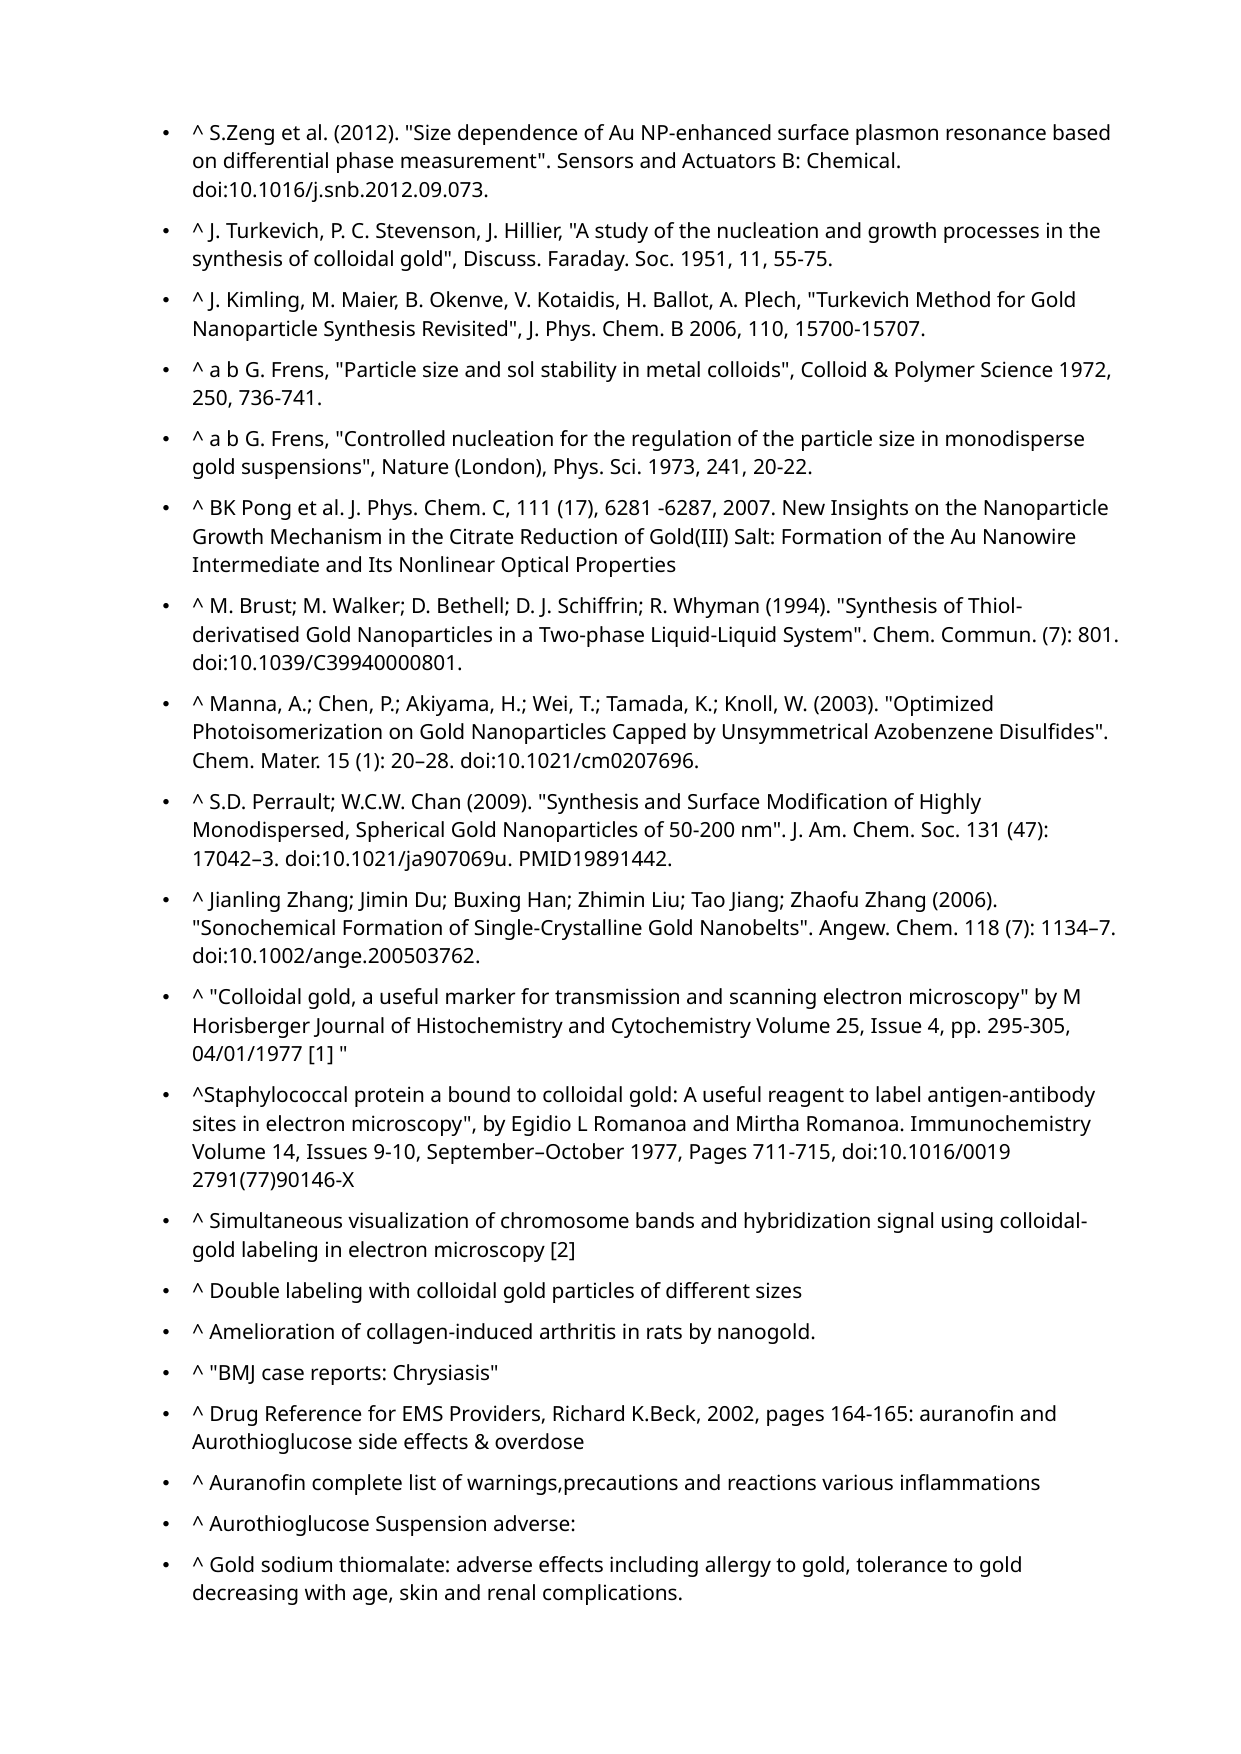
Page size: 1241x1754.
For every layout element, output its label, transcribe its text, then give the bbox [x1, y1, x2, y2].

list ^ Simultaneous visualization of chromosome bands and hybridization signal using colloidal-gold labeling in electron microscopy [2] [162, 1207, 1122, 1263]
list ^ Manna, A.; Chen, P.; Akiyama, H.; Wei, T.; Tamada, K.; Knoll, W. (2003). "Optimized Photoisomerization on Gold Nanoparticles Capped by Unsymmetrical Azobenzene Disulfides". Chem. Mater. 15 (1): 20–28. doi:10.1021/cm0207696. [162, 689, 1122, 774]
list ^ Drug Reference for EMS Providers, Richard K.Beck, 2002, pages 164-165: auranofin and Aurothioglucose side effects & overdose [162, 1399, 1122, 1456]
list ^ S.Zeng et al. (2012). "Size dependence of Au NP-enhanced surface plasmon resonance based on differential phase measurement". Sensors and Actuators B: Chemical. doi:10.1016/j.snb.2012.09.073. [162, 118, 1122, 203]
list ^ a b G. Frens, "Controlled nucleation for the regulation of the particle size in monodisperse gold suspensions", Nature (London), Phys. Sci. 1973, 241, 20-22. [162, 424, 1122, 481]
list ^ Gold sodium thiomalate: adverse effects including allergy to gold, tolerance to gold decreasing with age, skin and renal complications. [162, 1550, 1122, 1607]
list ^ Aurothioglucose Suspension adverse: [162, 1509, 1122, 1537]
list ^ Double labeling with colloidal gold particles of different sizes [162, 1276, 1122, 1304]
list ^ J. Kimling, M. Maier, B. Okenve, V. Kotaidis, H. Ballot, A. Plech, "Turkevich Method for Gold Nanoparticle Synthesis Revisited", J. Phys. Chem. B 2006, 110, 15700-15707. [162, 285, 1122, 342]
list ^ S.D. Perrault; W.C.W. Chan (2009). "Synthesis and Surface Modification of Highly Monodispersed, Spherical Gold Nanoparticles of 50-200 nm". J. Am. Chem. Soc. 131 (47): 17042–3. doi:10.1021/ja907069u. PMID19891442. [162, 787, 1122, 872]
list ^ "Colloidal gold, a useful marker for transmission and scanning electron microscopy" by M Horisberger Journal of Histochemistry and Cytochemistry Volume 25, Issue 4, pp. 295-305, 04/01/1977 [1] " [162, 982, 1122, 1068]
list ^ Amelioration of collagen-induced arthritis in rats by nanogold. [162, 1317, 1122, 1345]
list ^ a b G. Frens, "Particle size and sol stability in metal colloids", Colloid & Polymer Science 1972, 250, 736-741. [162, 355, 1122, 412]
list ^ J. Turkevich, P. C. Stevenson, J. Hillier, "A study of the nucleation and growth processes in the synthesis of colloidal gold", Discuss. Faraday. Soc. 1951, 11, 55-75. [162, 216, 1122, 273]
list ^ Jianling Zhang; Jimin Du; Buxing Han; Zhimin Liu; Tao Jiang; Zhaofu Zhang (2006). "Sonochemical Formation of Single-Crystalline Gold Nanobelts". Angew. Chem. 118 (7): 1134–7. doi:10.1002/ange.200503762. [162, 885, 1122, 970]
list ^ "BMJ case reports: Chrysiasis" [162, 1358, 1122, 1386]
list ^ Auranofin complete list of warnings,precautions and reactions various inflammations [162, 1468, 1122, 1497]
list ^Staphylococcal protein a bound to colloidal gold: A useful reagent to label antigen-antibody sites in electron microscopy", by Egidio L Romanoa and Mirtha Romanoa. Immunochemistry Volume 14, Issues 9-10, September–October 1977, Pages 711-715, doi:10.1016/0019 2791(77)90146-X [162, 1080, 1122, 1194]
list ^ BK Pong et al. J. Phys. Chem. C, 111 (17), 6281 -6287, 2007. New Insights on the Nanoparticle Growth Mechanism in the Citrate Reduction of Gold(III) Salt: Formation of the Au Nanowire Intermediate and Its Nonlinear Optical Properties [162, 493, 1122, 579]
list ^ M. Brust; M. Walker; D. Bethell; D. J. Schiffrin; R. Whyman (1994). "Synthesis of Thiol-derivatised Gold Nanoparticles in a Two-phase Liquid-Liquid System". Chem. Commun. (7): 801. doi:10.1039/C39940000801. [162, 591, 1122, 677]
